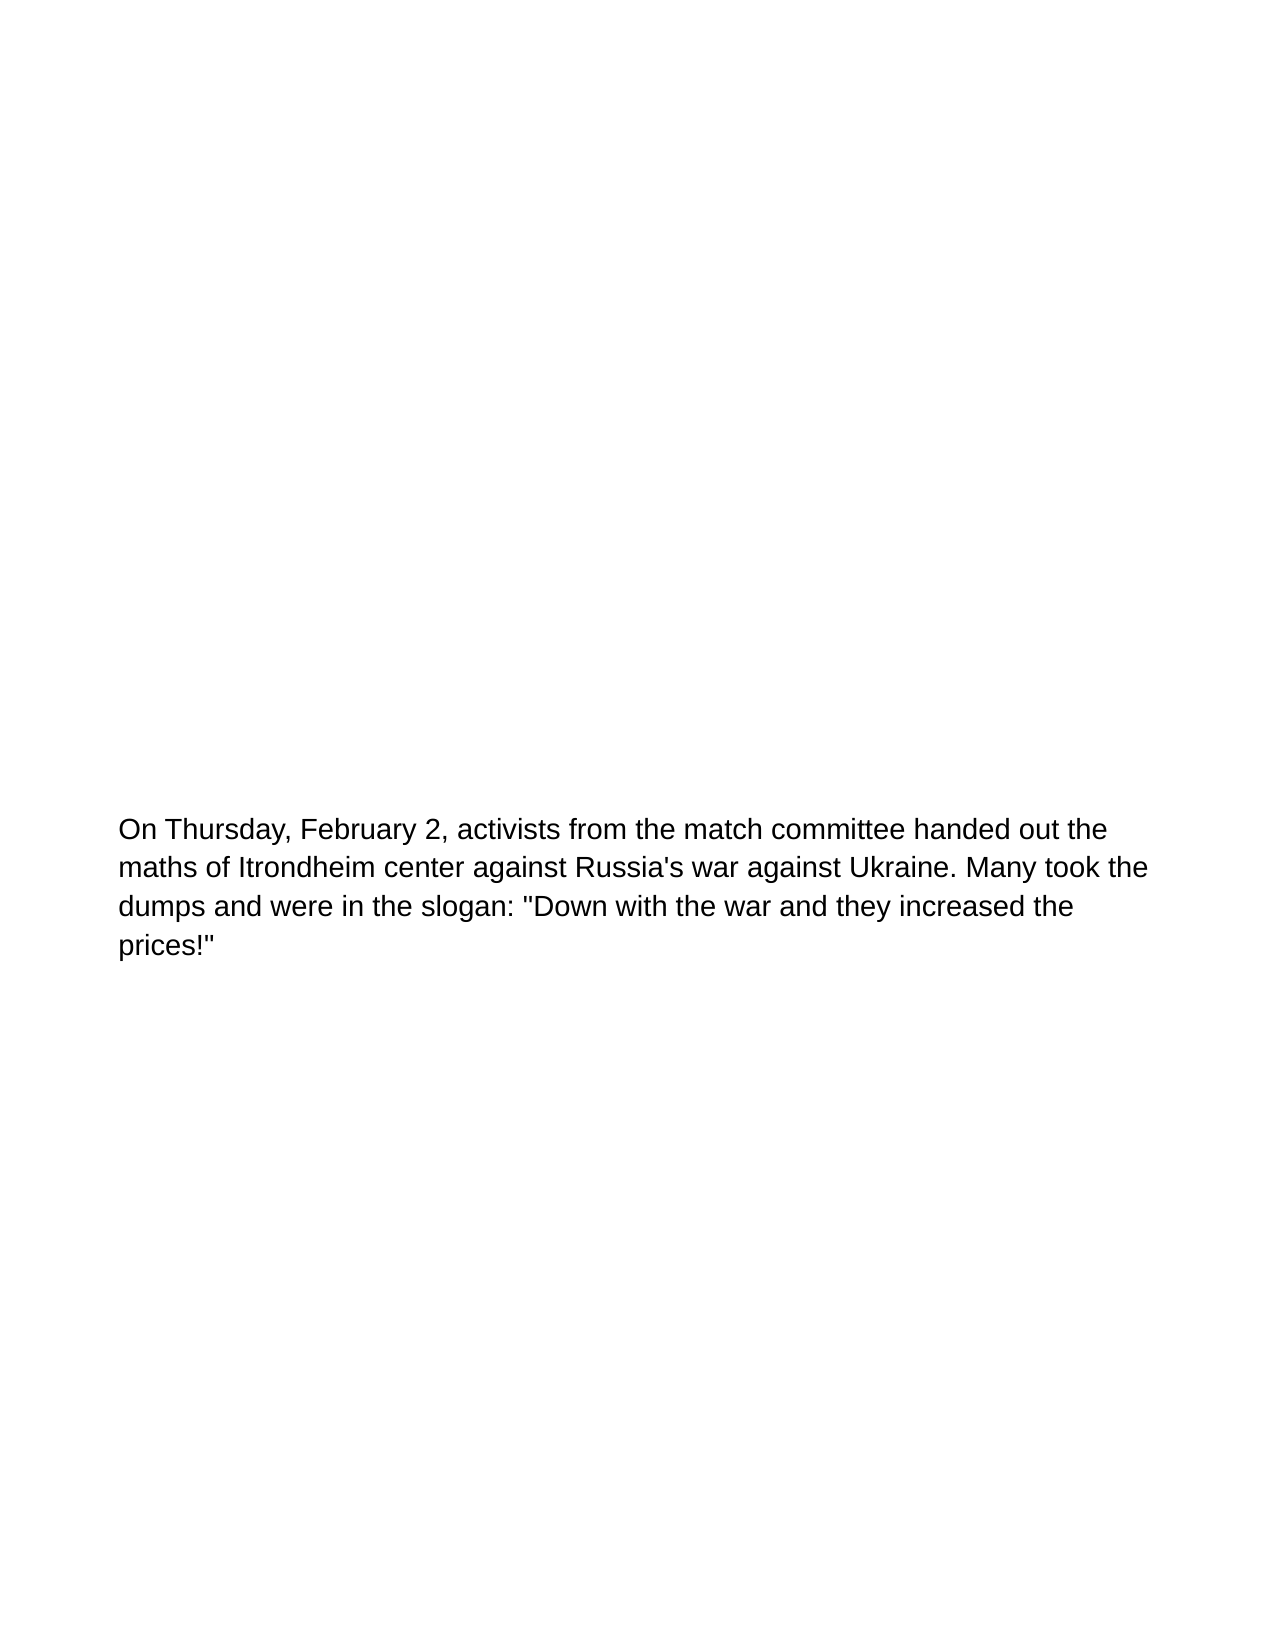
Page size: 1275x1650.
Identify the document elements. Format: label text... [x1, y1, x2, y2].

text On Thursday, February 2, activists from the match committee handed out the maths of Itrondheim center against Russia's war against Ukraine. Many took the dumps and were in the slogan: "Down with the war and they increased the prices!" [118, 118, 1157, 961]
